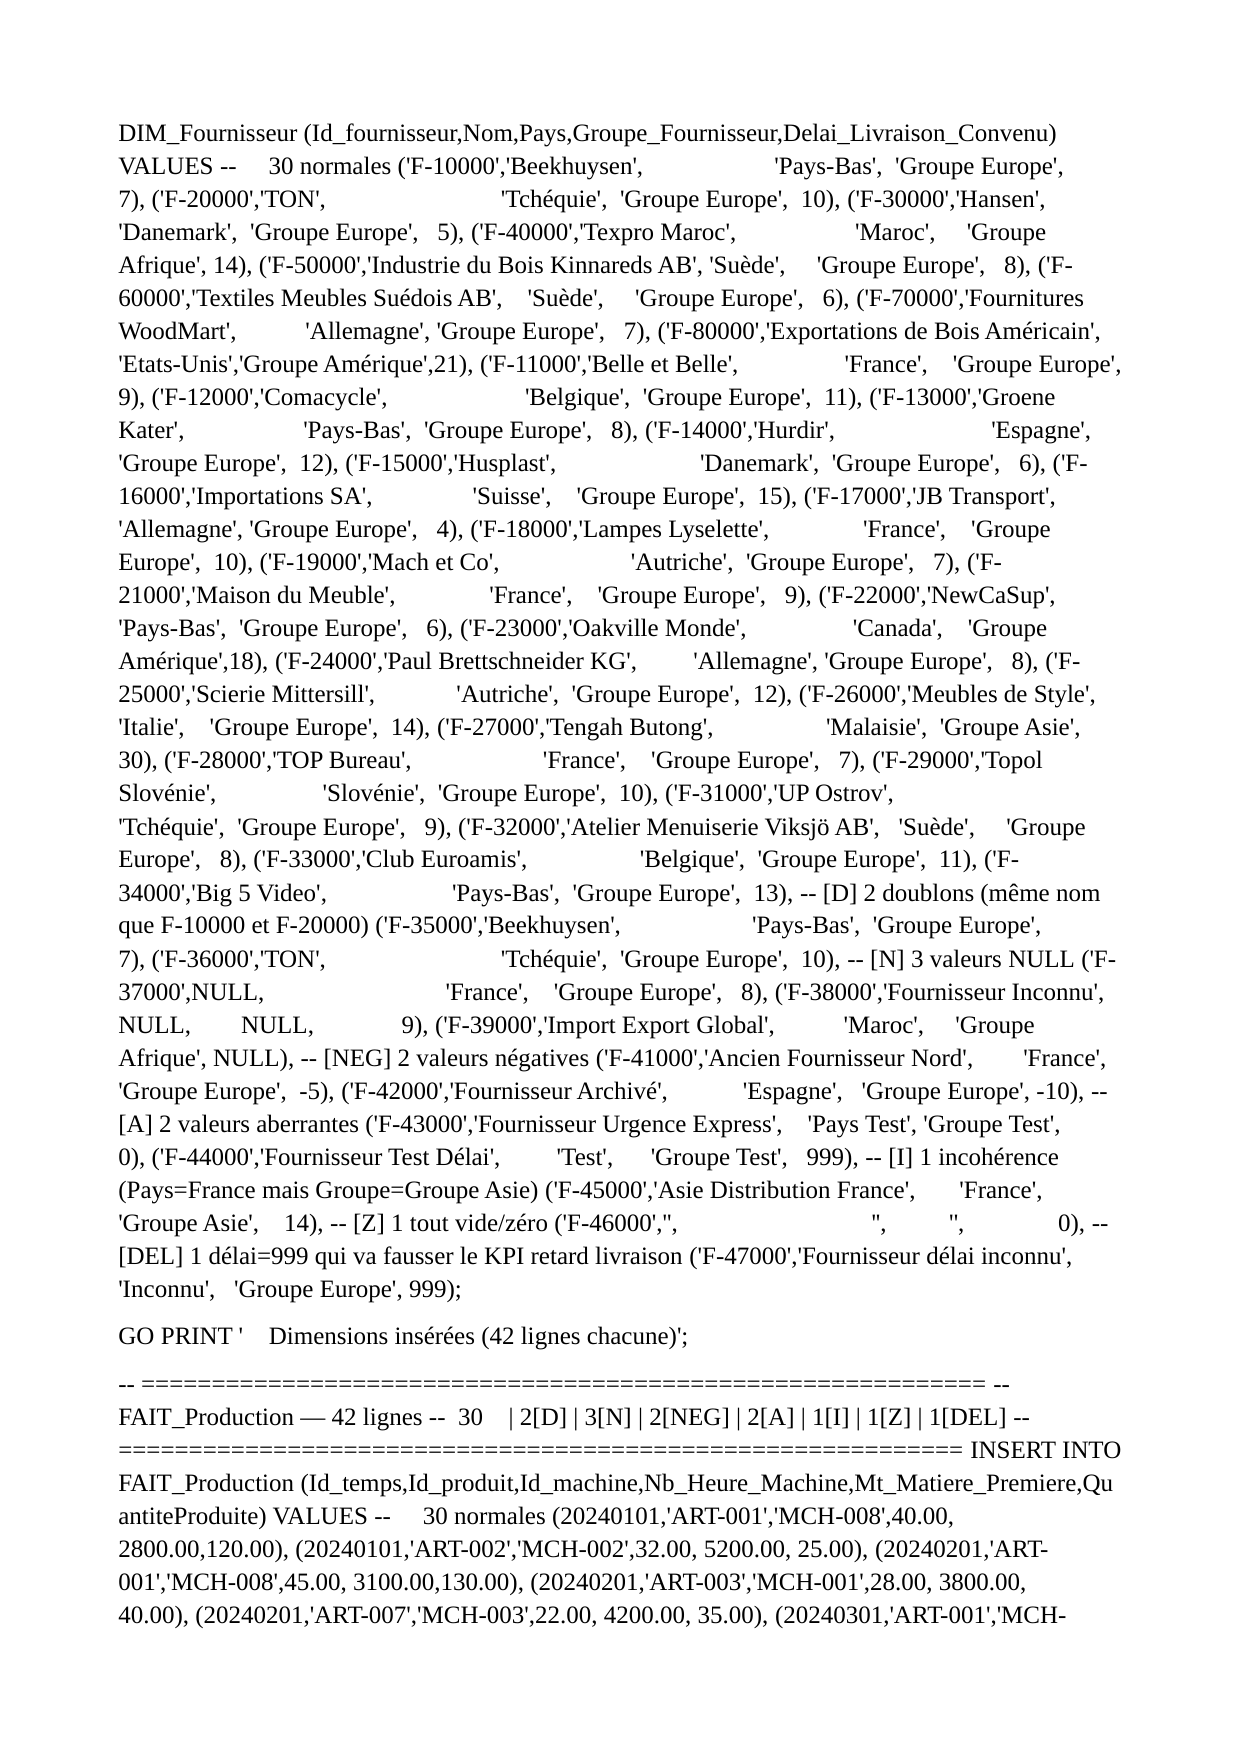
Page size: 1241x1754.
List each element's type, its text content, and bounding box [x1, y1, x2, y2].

text GO PRINT '✅ Dimensions insérées (42 lignes chacune)'; [118, 1321, 1122, 1350]
text -- ============================================================ -- FAIT_Production — 42 lignes -- 30✅ | 2[D] | 3[N] | 2[NEG] | 2[A] | 1[I] | 1[Z] | 1[DEL] -- ============================================================ INSERT INTO FAIT_Production (Id_temps,Id_produit,Id_machine,Nb_Heure_Machine,Mt_Matiere_Premiere,QuantiteProduite) VALUES -- ✅ 30 normales (20240101,'ART-001','MCH-008',40.00, 2800.00,120.00), (20240101,'ART-002','MCH-002',32.00, 5200.00, 25.00), (20240201,'ART-001','MCH-008',45.00, 3100.00,130.00), (20240201,'ART-003','MCH-001',28.00, 3800.00, 40.00), (20240201,'ART-007','MCH-003',22.00, 4200.00, 35.00), (20240301,'ART-001','MCH- [118, 1369, 1122, 1629]
text DIM_Fournisseur (Id_fournisseur,Nom,Pays,Groupe_Fournisseur,Delai_Livraison_Convenu) VALUES -- ✅ 30 normales ('F-10000','Beekhuysen', 'Pays-Bas', 'Groupe Europe', 7), ('F-20000','TON', 'Tchéquie', 'Groupe Europe', 10), ('F-30000','Hansen', 'Danemark', 'Groupe Europe', 5), ('F-40000','Texpro Maroc', 'Maroc', 'Groupe Afrique', 14), ('F-50000','Industrie du Bois Kinnareds AB', 'Suède', 'Groupe Europe', 8), ('F-60000','Textiles Meubles Suédois AB', 'Suède', 'Groupe Europe', 6), ('F-70000','Fournitures WoodMart', 'Allemagne', 'Groupe Europe', 7), ('F-80000','Exportations de Bois Américain', 'Etats-Unis','Groupe Amérique',21), ('F-11000','Belle et Belle', 'France', 'Groupe Europe', 9), ('F-12000','Comacycle', 'Belgique', 'Groupe Europe', 11), ('F-13000','Groene Kater', 'Pays-Bas', 'Groupe Europe', 8), ('F-14000','Hurdir', 'Espagne', 'Groupe Europe', 12), ('F-15000','Husplast', 'Danemark', 'Groupe Europe', 6), ('F-16000','Importations SA', 'Suisse', 'Groupe Europe', 15), ('F-17000','JB Transport', 'Allemagne', 'Groupe Europe', 4), ('F-18000','Lampes Lyselette', 'France', 'Groupe Europe', 10), ('F-19000','Mach et Co', 'Autriche', 'Groupe Europe', 7), ('F-21000','Maison du Meuble', 'France', 'Groupe Europe', 9), ('F-22000','NewCaSup', 'Pays-Bas', 'Groupe Europe', 6), ('F-23000','Oakville Monde', 'Canada', 'Groupe Amérique',18), ('F-24000','Paul Brettschneider KG', 'Allemagne', 'Groupe Europe', 8), ('F-25000','Scierie Mittersill', 'Autriche', 'Groupe Europe', 12), ('F-26000','Meubles de Style', 'Italie', 'Groupe Europe', 14), ('F-27000','Tengah Butong', 'Malaisie', 'Groupe Asie', 30), ('F-28000','TOP Bureau', 'France', 'Groupe Europe', 7), ('F-29000','Topol Slovénie', 'Slovénie', 'Groupe Europe', 10), ('F-31000','UP Ostrov', 'Tchéquie', 'Groupe Europe', 9), ('F-32000','Atelier Menuiserie Viksjö AB', 'Suède', 'Groupe Europe', 8), ('F-33000','Club Euroamis', 'Belgique', 'Groupe Europe', 11), ('F-34000','Big 5 Video', 'Pays-Bas', 'Groupe Europe', 13), -- [D] 2 doublons (même nom que F-10000 et F-20000) ('F-35000','Beekhuysen', 'Pays-Bas', 'Groupe Europe', 7), ('F-36000','TON', 'Tchéquie', 'Groupe Europe', 10), -- [N] 3 valeurs NULL ('F-37000',NULL, 'France', 'Groupe Europe', 8), ('F-38000','Fournisseur Inconnu', NULL, NULL, 9), ('F-39000','Import Export Global', 'Maroc', 'Groupe Afrique', NULL), -- [NEG] 2 valeurs négatives ('F-41000','Ancien Fournisseur Nord', 'France', 'Groupe Europe', -5), ('F-42000','Fournisseur Archivé', 'Espagne', 'Groupe Europe', -10), -- [A] 2 valeurs aberrantes ('F-43000','Fournisseur Urgence Express', 'Pays Test', 'Groupe Test', 0), ('F-44000','Fournisseur Test Délai', 'Test', 'Groupe Test', 999), -- [I] 1 incohérence (Pays=France mais Groupe=Groupe Asie) ('F-45000','Asie Distribution France', 'France', 'Groupe Asie', 14), -- [Z] 1 tout vide/zéro ('F-46000','', '', '', 0), -- [DEL] 1 délai=999 qui va fausser le KPI retard livraison ('F-47000','Fournisseur délai inconnu', 'Inconnu', 'Groupe Europe', 999); [118, 118, 1122, 1303]
